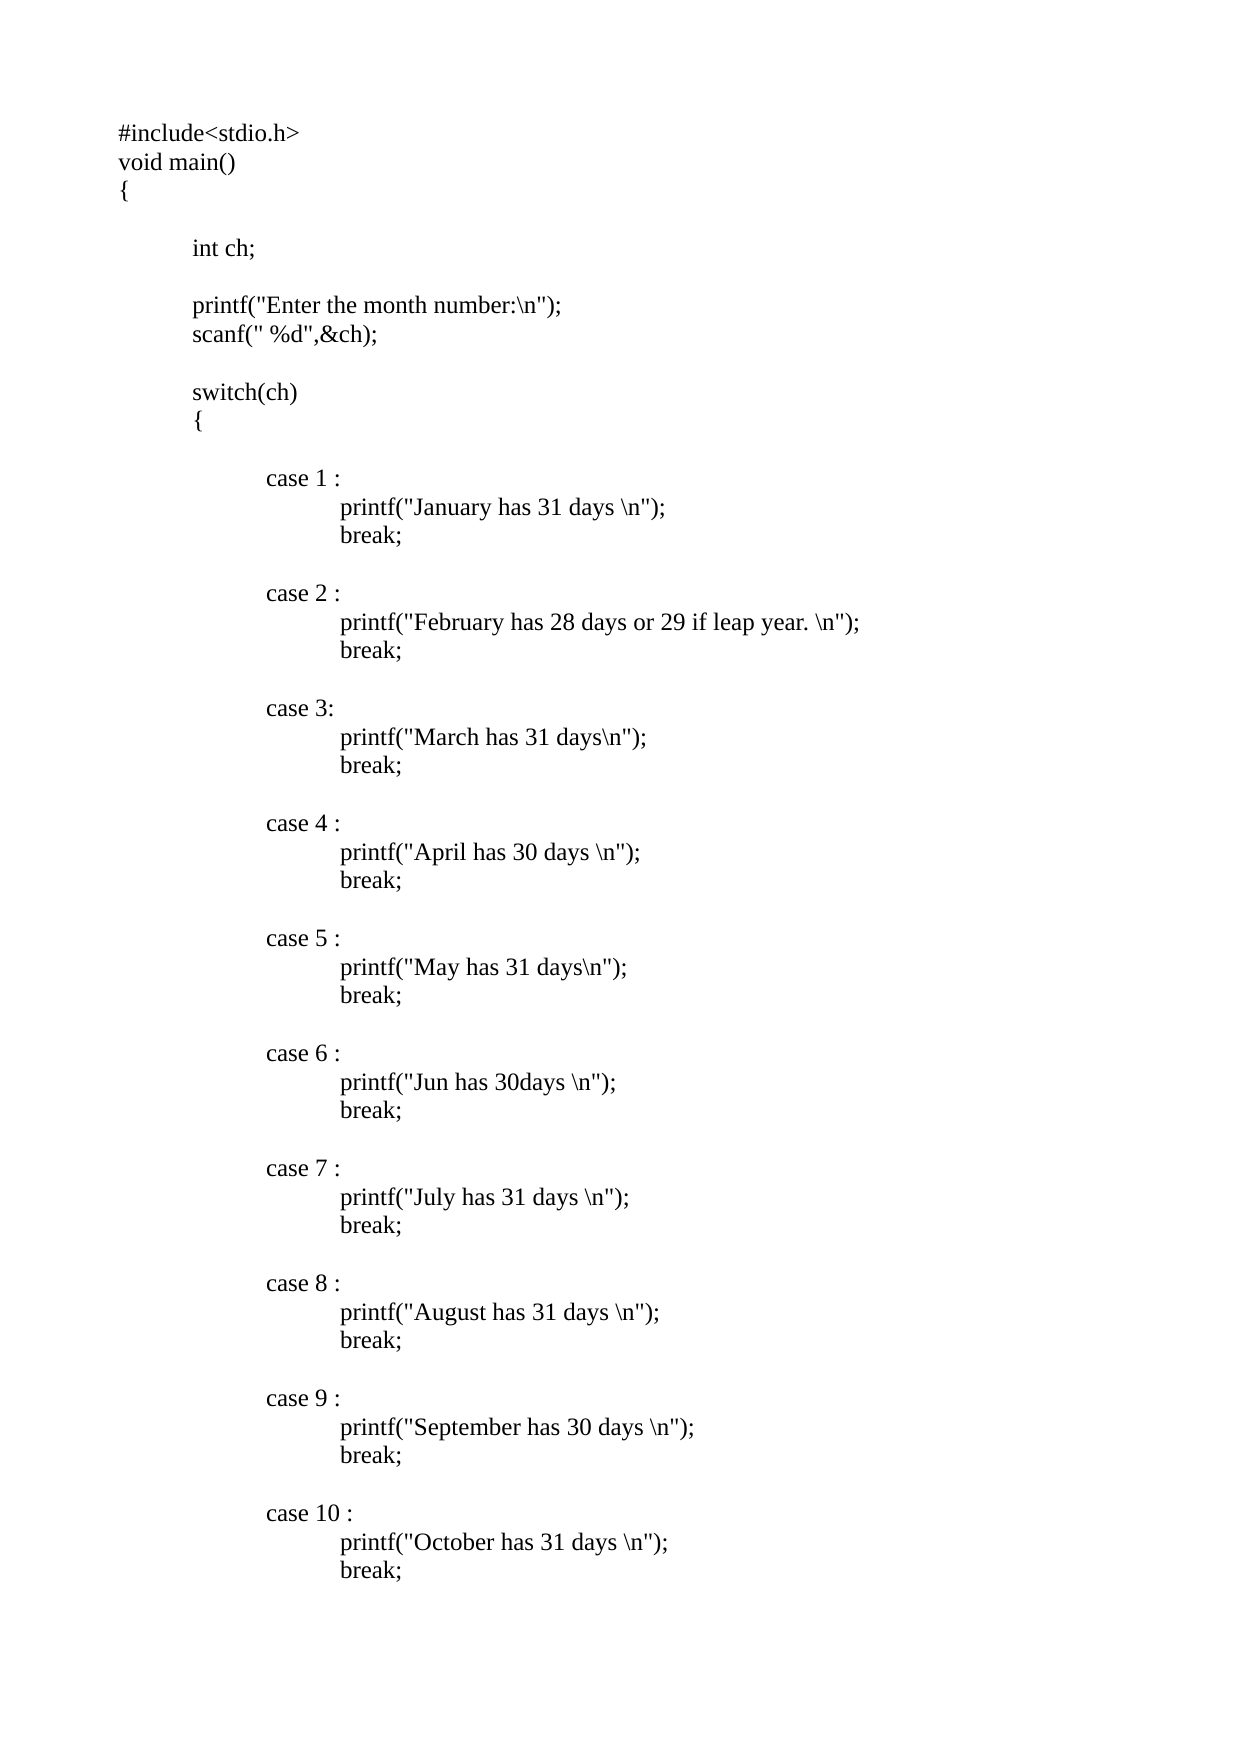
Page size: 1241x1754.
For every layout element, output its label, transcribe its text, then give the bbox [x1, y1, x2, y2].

text break; [118, 636, 1122, 664]
text break; [118, 1096, 1122, 1124]
text break; [118, 751, 1122, 779]
text printf("March has 31 days\n"); [118, 722, 1122, 751]
text case 6 : [118, 1038, 1122, 1067]
text printf("Jun has 30days \n"); [118, 1067, 1122, 1096]
text break; [118, 1326, 1122, 1354]
text printf("May has 31 days\n"); [118, 952, 1122, 981]
text { [118, 406, 1122, 434]
text case 9 : [118, 1383, 1122, 1412]
text printf("April has 30 days \n"); [118, 837, 1122, 866]
text printf("February has 28 days or 29 if leap year. \n"); [118, 607, 1122, 636]
text printf("July has 31 days \n"); [118, 1182, 1122, 1211]
text break; [118, 521, 1122, 549]
text printf("January has 31 days \n"); [118, 492, 1122, 521]
text printf("Enter the month number:\n"); [118, 291, 1122, 319]
text case 3: [118, 693, 1122, 722]
text break; [118, 1441, 1122, 1469]
text case 10 : [118, 1498, 1122, 1527]
text case 7 : [118, 1153, 1122, 1182]
text printf("October has 31 days \n"); [118, 1527, 1122, 1556]
text break; [118, 1211, 1122, 1239]
text break; [118, 1556, 1122, 1584]
text scanf(" %d",&ch); [118, 319, 1122, 348]
text #include<stdio.h> [118, 118, 1122, 147]
text break; [118, 866, 1122, 894]
text printf("August has 31 days \n"); [118, 1297, 1122, 1326]
text case 5 : [118, 923, 1122, 952]
text case 2 : [118, 578, 1122, 607]
text break; [118, 981, 1122, 1009]
text int ch; [118, 233, 1122, 262]
text case 8 : [118, 1268, 1122, 1297]
text case 4 : [118, 808, 1122, 837]
text case 1 : [118, 463, 1122, 492]
text { [118, 176, 1122, 204]
text void main() [118, 147, 1122, 176]
text printf("September has 30 days \n"); [118, 1412, 1122, 1441]
text switch(ch) [118, 377, 1122, 406]
